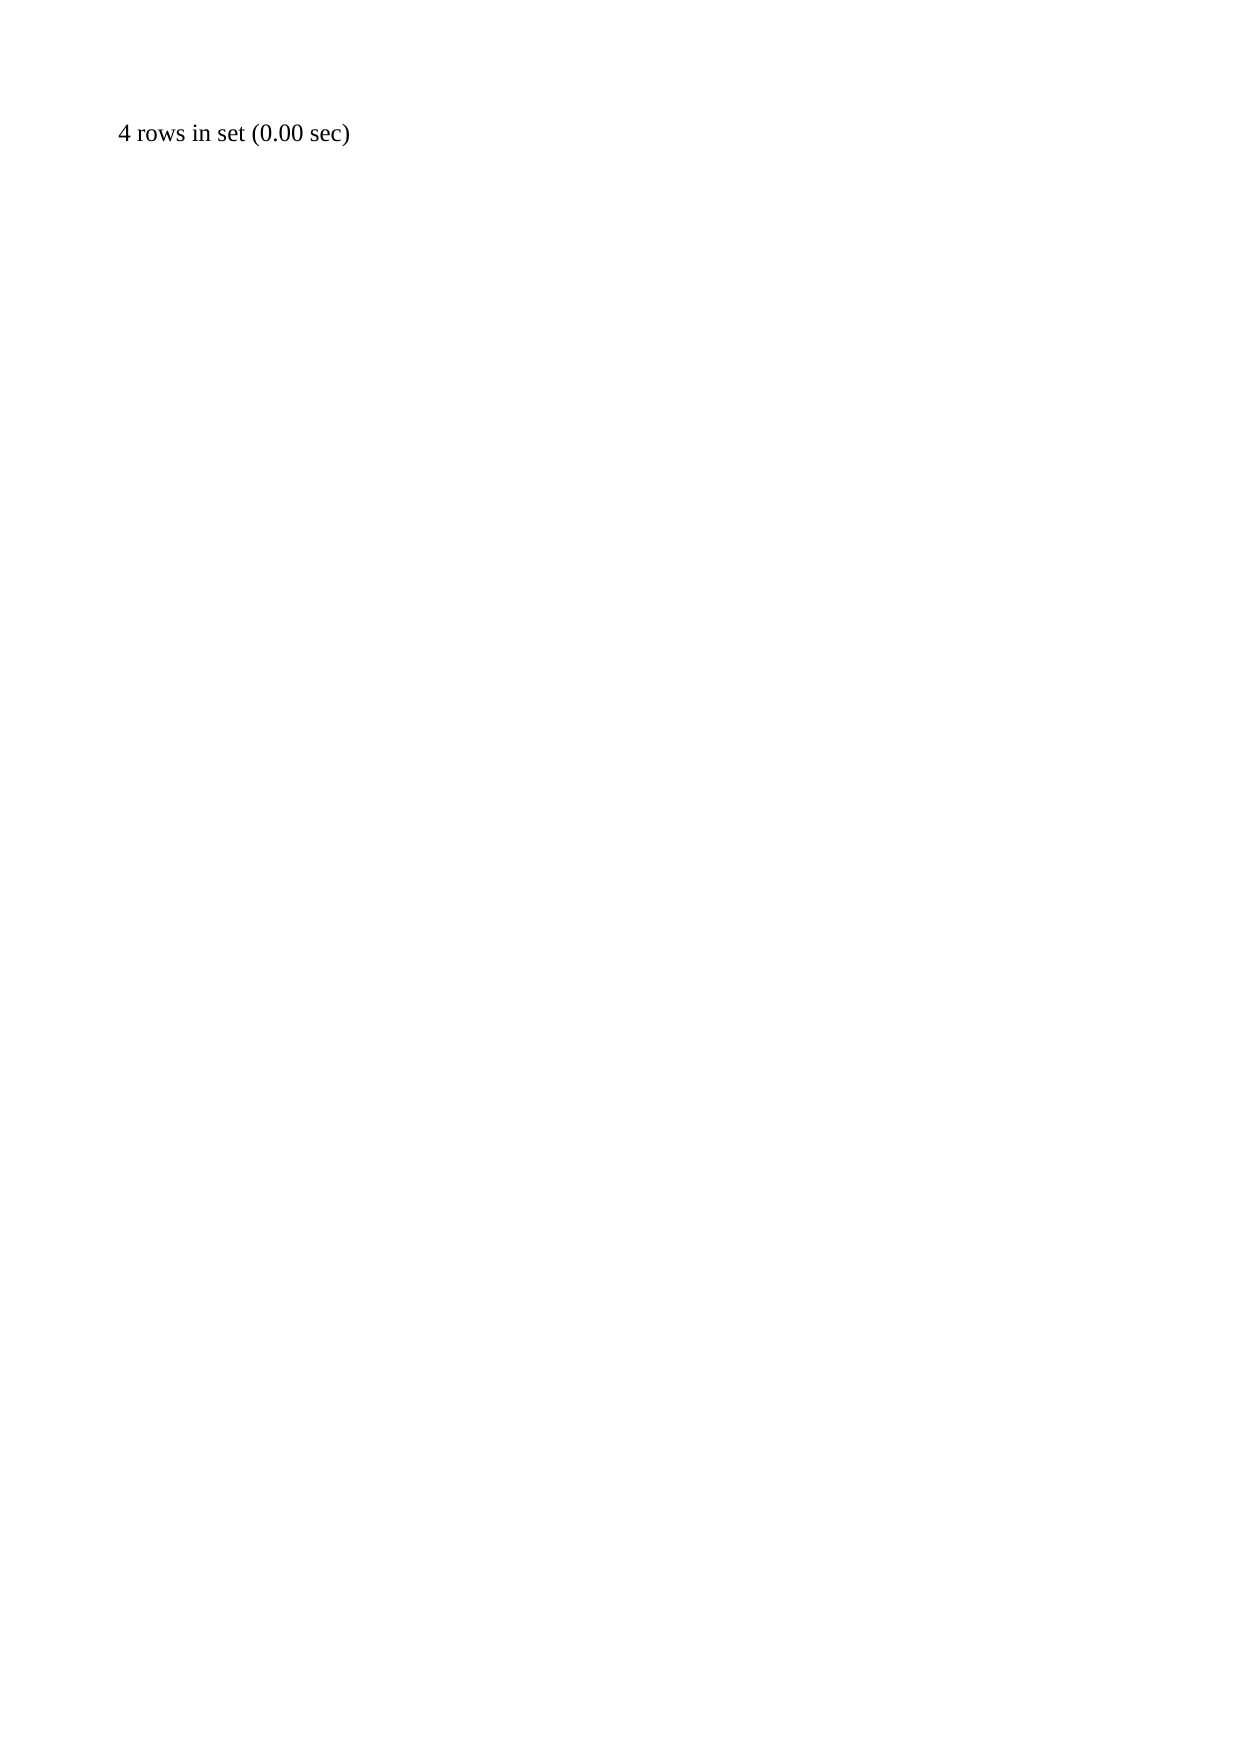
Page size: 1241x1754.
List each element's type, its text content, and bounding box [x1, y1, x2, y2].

text 4 rows in set (0.00 sec) [118, 118, 1122, 147]
